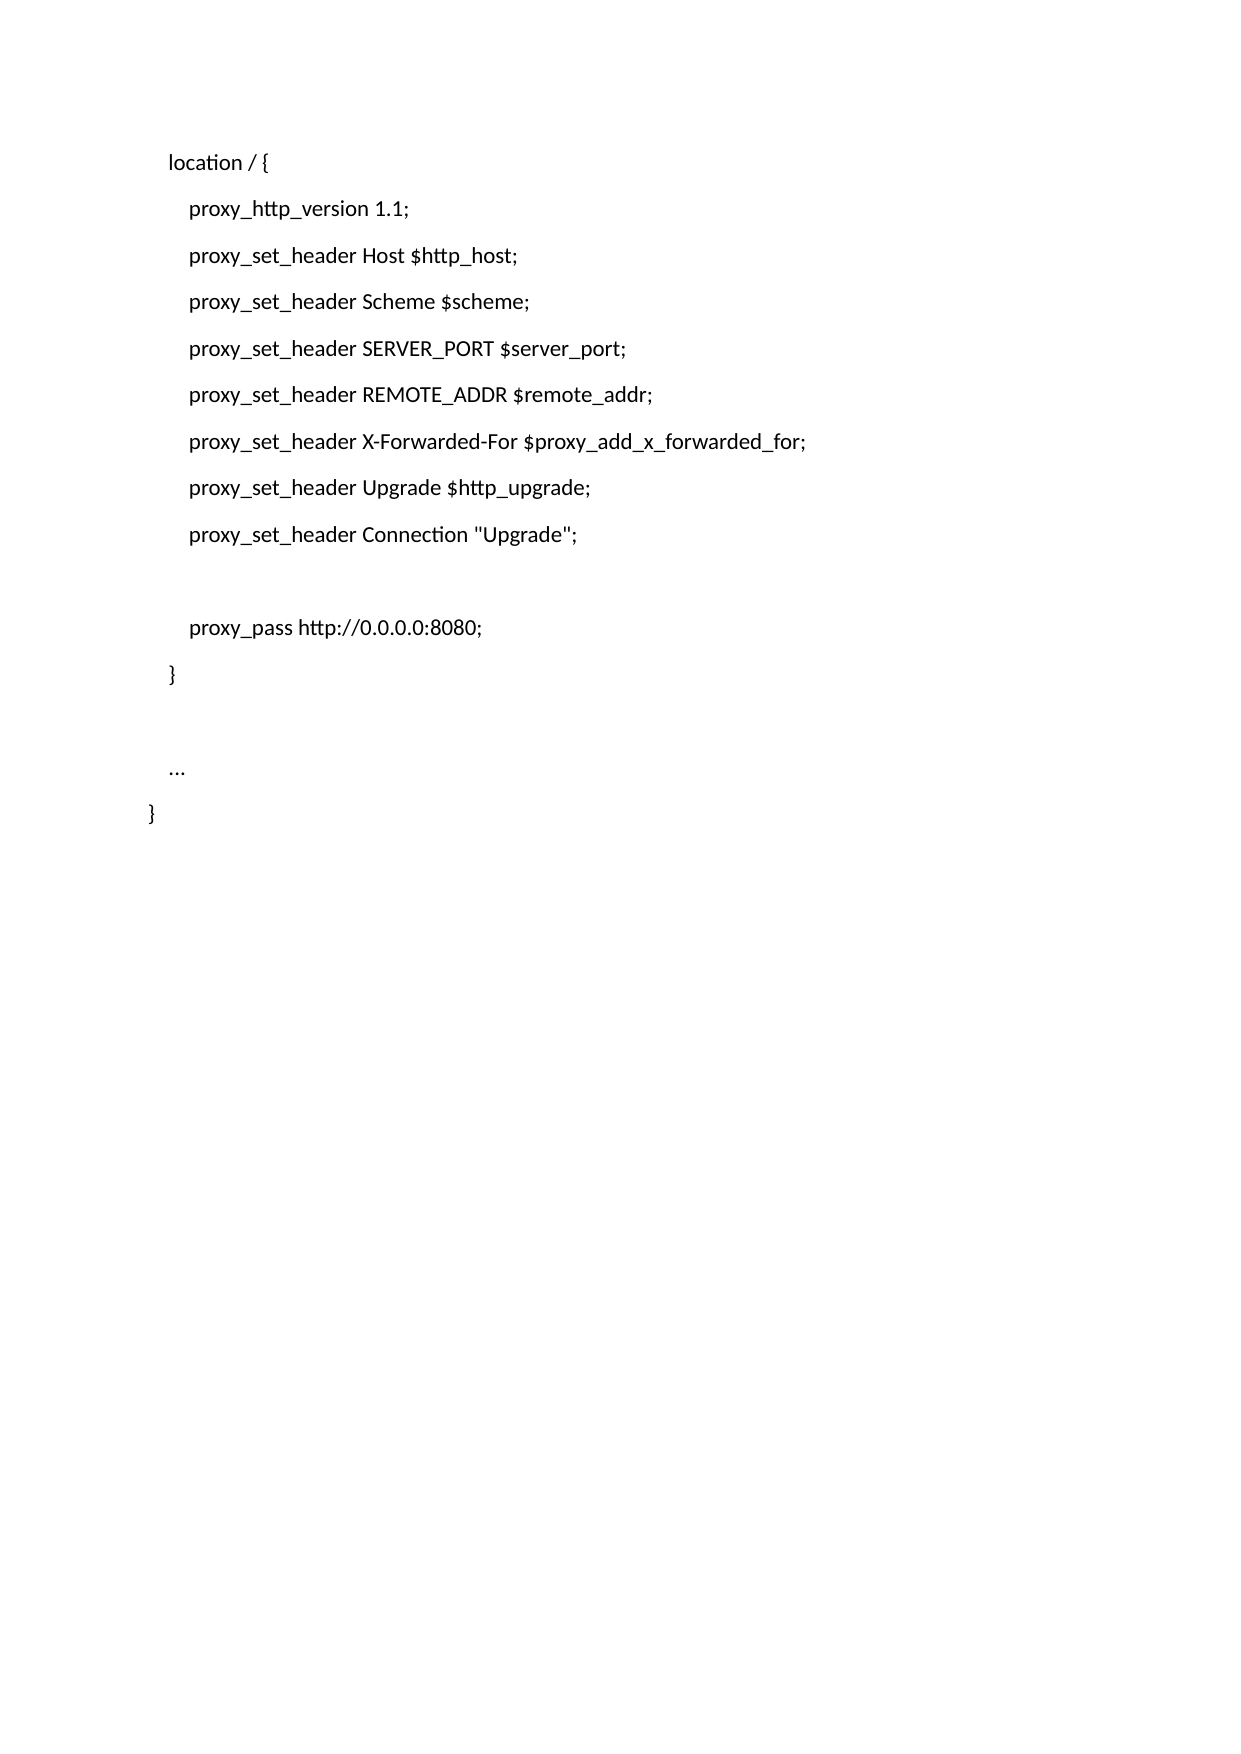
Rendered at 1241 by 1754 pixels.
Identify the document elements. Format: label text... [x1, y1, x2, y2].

text } [148, 660, 1093, 688]
text proxy_pass http://0.0.0.0:8080; [148, 613, 1093, 641]
text proxy_set_header SERVER_PORT $server_port; [148, 334, 1093, 362]
text proxy_set_header Host $http_host; [148, 241, 1093, 269]
text ... [148, 753, 1093, 781]
text proxy_set_header X-Forwarded-For $proxy_add_x_forwarded_for; [148, 427, 1093, 455]
text } [148, 799, 1093, 827]
text proxy_set_header Upgrade $http_upgrade; [148, 473, 1093, 502]
text location / { [148, 148, 1093, 176]
text proxy_set_header REMOTE_ADDR $remote_addr; [148, 380, 1093, 408]
text proxy_set_header Connection "Upgrade"; [148, 520, 1093, 548]
text proxy_set_header Scheme $scheme; [148, 287, 1093, 315]
text proxy_http_version 1.1; [148, 194, 1093, 222]
